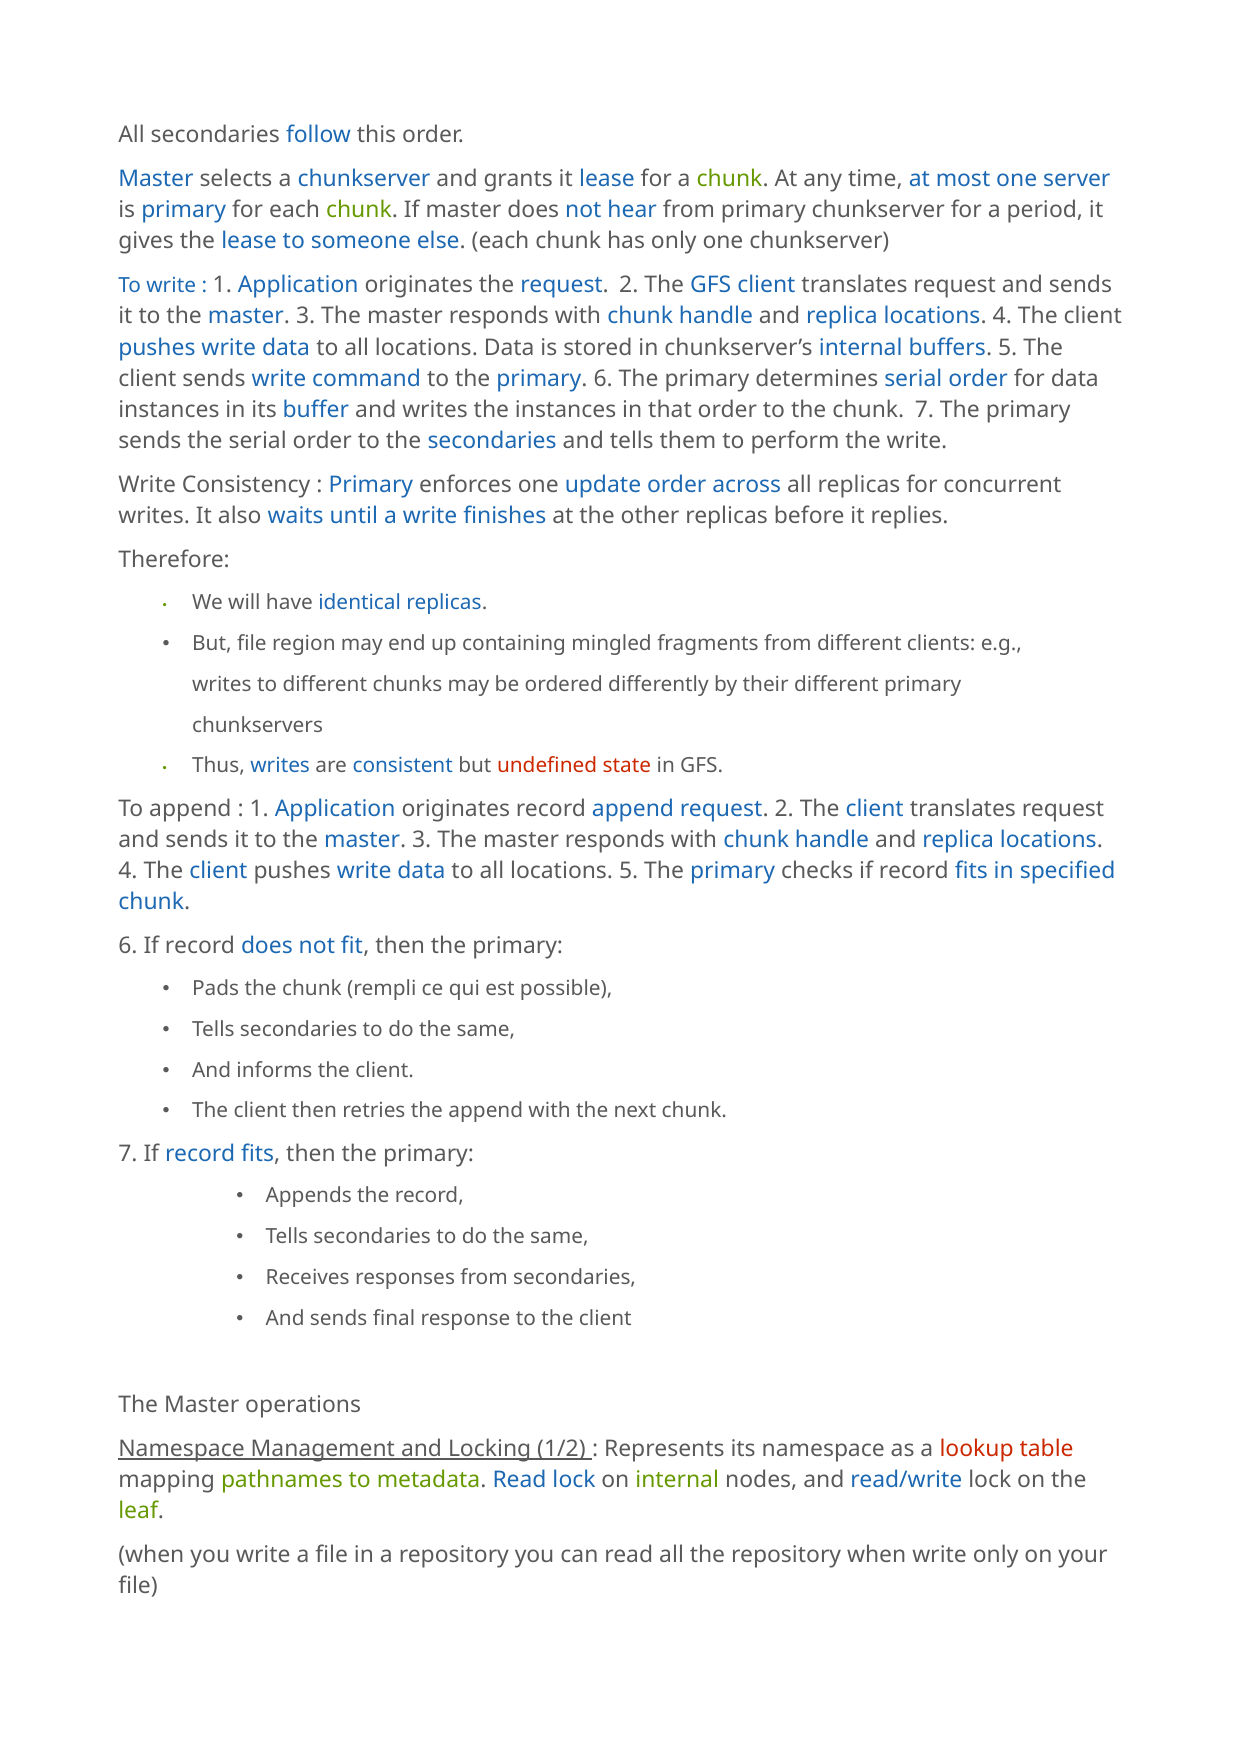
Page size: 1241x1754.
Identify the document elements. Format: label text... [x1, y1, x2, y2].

text Master selects a chunkserver and grants it lease for a chunk. At any time, at most one server is primary for each chunk. If master does not hear from primary chunkserver for a period, it gives the lease to someone else. (each chunk has only one chunkserver) [118, 162, 1122, 256]
list chunkservers [162, 710, 1122, 738]
list And sends final response to the client [236, 1303, 1122, 1332]
text To write : 1. Application originates the request. 2. The GFS client translates request and sends it to the master. 3. The master responds with chunk handle and replica locations. 4. The client pushes write data to all locations. Data is stored in chunkserver’s internal buffers. 5. The client sends write command to the primary. 6. The primary determines serial order for data instances in its buffer and writes the instances in that order to the chunk. 7. The primary sends the serial order to the secondaries and tells them to perform the write. [118, 268, 1122, 456]
text Write Consistency : Primary enforces one update order across all replicas for concurrent writes. It also waits until a write finishes at the other replicas before it replies. [118, 468, 1122, 531]
list Tells secondaries to do the same, [236, 1221, 1122, 1250]
list Tells secondaries to do the same, [162, 1014, 1122, 1042]
list The client then retries the append with the next chunk. [162, 1096, 1122, 1124]
text 7. If record fits, then the primary: [118, 1137, 1122, 1168]
list And informs the client. [162, 1055, 1122, 1083]
list But, file region may end up containing mingled fragments from different clients: e.g., [162, 628, 1122, 656]
text Namespace Management and Locking (1/2) : Represents its namespace as a lookup table mapping pathnames to metadata. Read lock on internal nodes, and read/write lock on the leaf. [118, 1432, 1122, 1525]
list Pads the chunk (rempli ce qui est possible), [162, 973, 1122, 1001]
text 6. If record does not fit, then the primary: [118, 929, 1122, 960]
text (when you write a file in a repository you can read all the repository when write only on your file) [118, 1538, 1122, 1600]
list writes to different chunks may be ordered differently by their different primary [162, 669, 1122, 697]
text The Master operations [118, 1388, 1122, 1419]
text Therefore: [118, 543, 1122, 574]
list We will have identical replicas. [162, 587, 1122, 615]
text All secondaries follow this order. [118, 118, 1122, 149]
list Receives responses from secondaries, [236, 1262, 1122, 1291]
text To append : 1. Application originates record append request. 2. The client translates request and sends it to the master. 3. The master responds with chunk handle and replica locations. 4. The client pushes write data to all locations. 5. The primary checks if record fits in specified chunk. [118, 792, 1122, 917]
list Thus, writes are consistent but undefined state in GFS. [162, 751, 1122, 779]
list Appends the record, [236, 1180, 1122, 1209]
